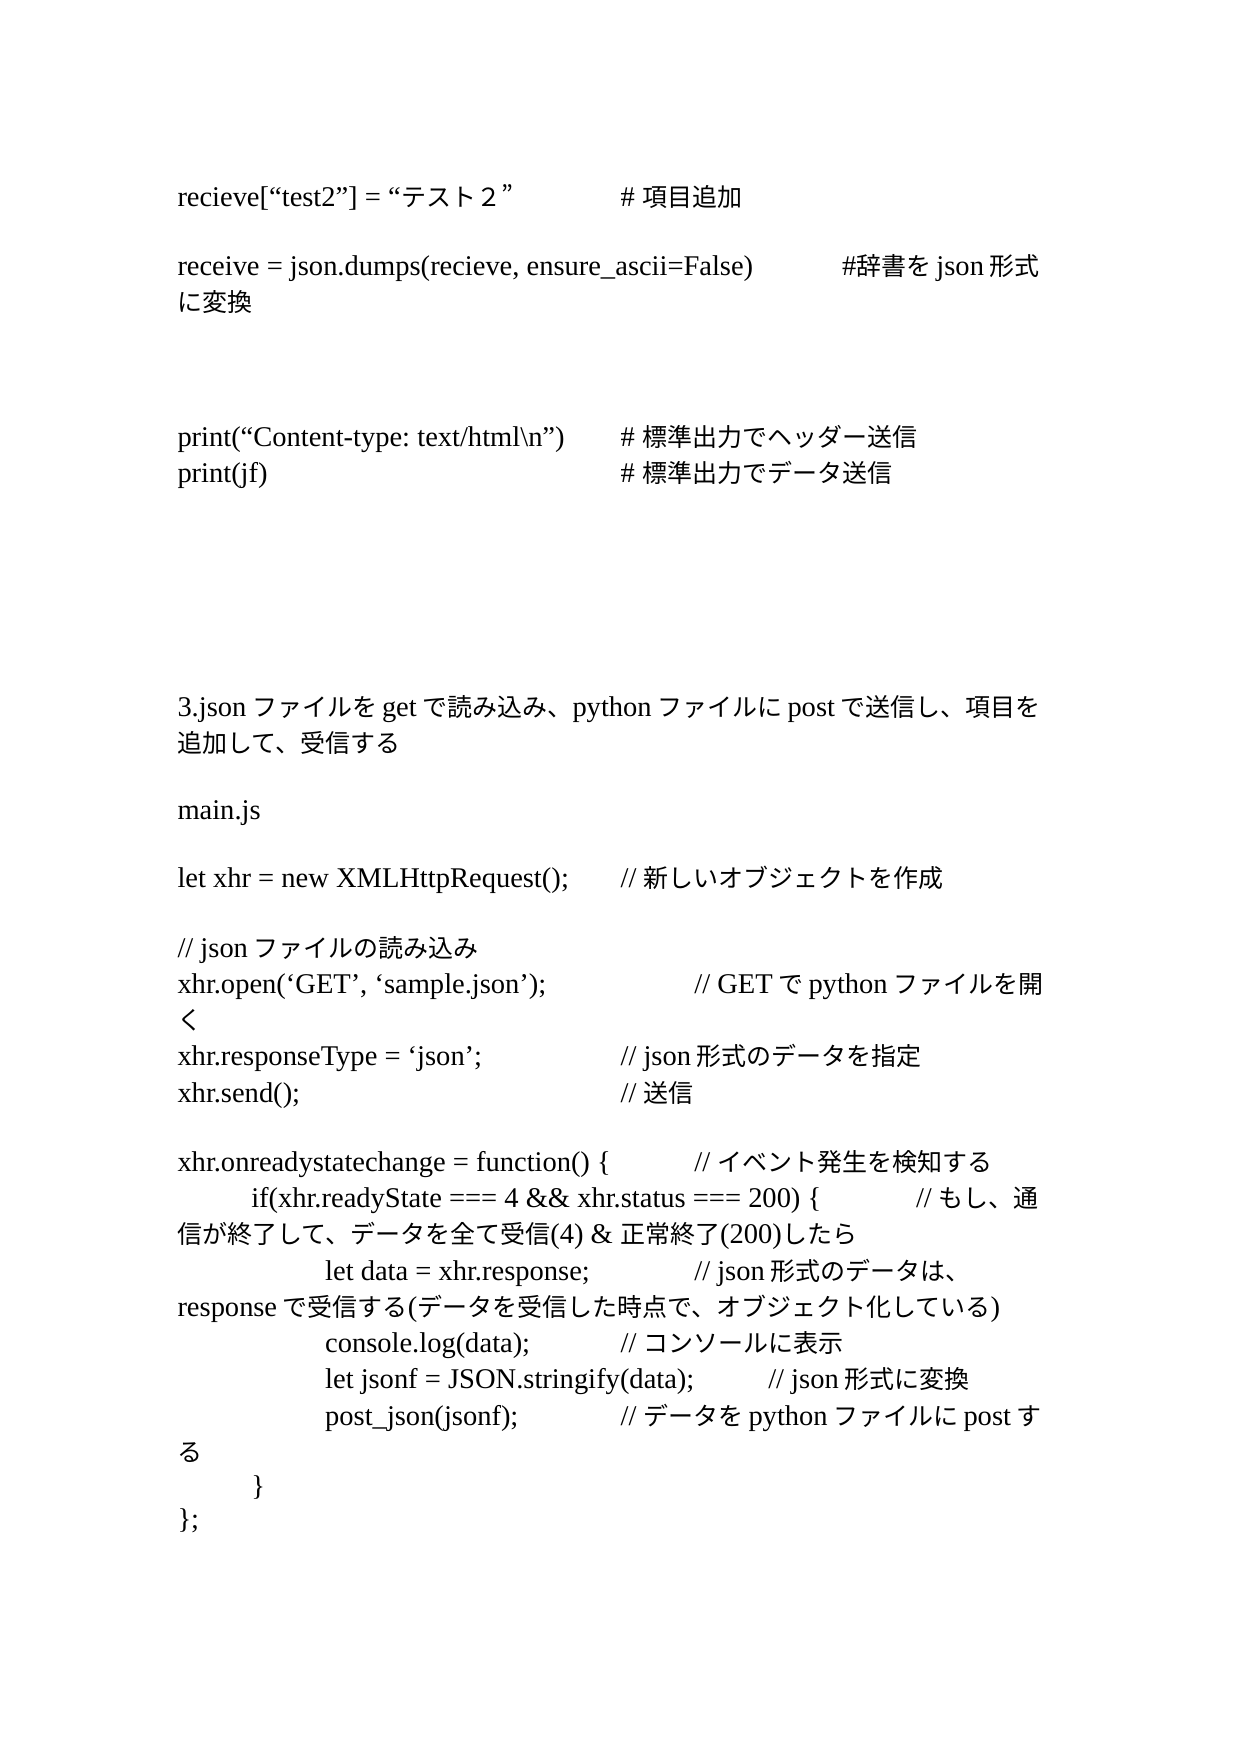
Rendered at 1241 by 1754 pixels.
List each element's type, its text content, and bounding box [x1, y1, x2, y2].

text xhr.send(); // 送信 [177, 1073, 1063, 1109]
text } [177, 1468, 1063, 1501]
text print(jf) # 標準出力でデータ送信 [177, 454, 1063, 490]
text if(xhr.readyState === 4 && xhr.status === 200) { // もし、通信が終了して、データを全て受信(4) & 正常終了(200)したら [177, 1178, 1063, 1251]
text print(“Content-type: text/html\n”) # 標準出力でヘッダー送信 [177, 418, 1063, 454]
text let data = xhr.response; // json形式のデータは、responseで受信する(データを受信した時点で、オブジェクト化している) [177, 1251, 1063, 1323]
text let jsonf = JSON.stringify(data); // json形式に変換 [177, 1360, 1063, 1396]
text 3.jsonファイルをgetで読み込み、pythonファイルにpostで送信し、項目を追加して、受信する [177, 688, 1063, 760]
text xhr.onreadystatechange = function() { // イベント発生を検知する [177, 1142, 1063, 1178]
text recieve[“test2”] = “テスト２” # 項目追加 [177, 177, 1063, 213]
text let xhr = new XMLHttpRequest(); // 新しいオブジェクトを作成 [177, 859, 1063, 895]
text }; [177, 1501, 1063, 1534]
text // jsonファイルの読み込み [177, 928, 1063, 964]
text receive = json.dumps(recieve, ensure_ascii=False) #辞書をjson形式に変換 [177, 246, 1063, 319]
text main.js [177, 793, 1063, 826]
text xhr.responseType = ‘json’; // json形式のデータを指定 [177, 1037, 1063, 1073]
text post_json(jsonf); // データをpythonファイルにpostする [177, 1396, 1063, 1468]
text console.log(data); // コンソールに表示 [177, 1323, 1063, 1360]
text xhr.open(‘GET’, ‘sample.json’); // GETでpythonファイルを開く [177, 964, 1063, 1037]
